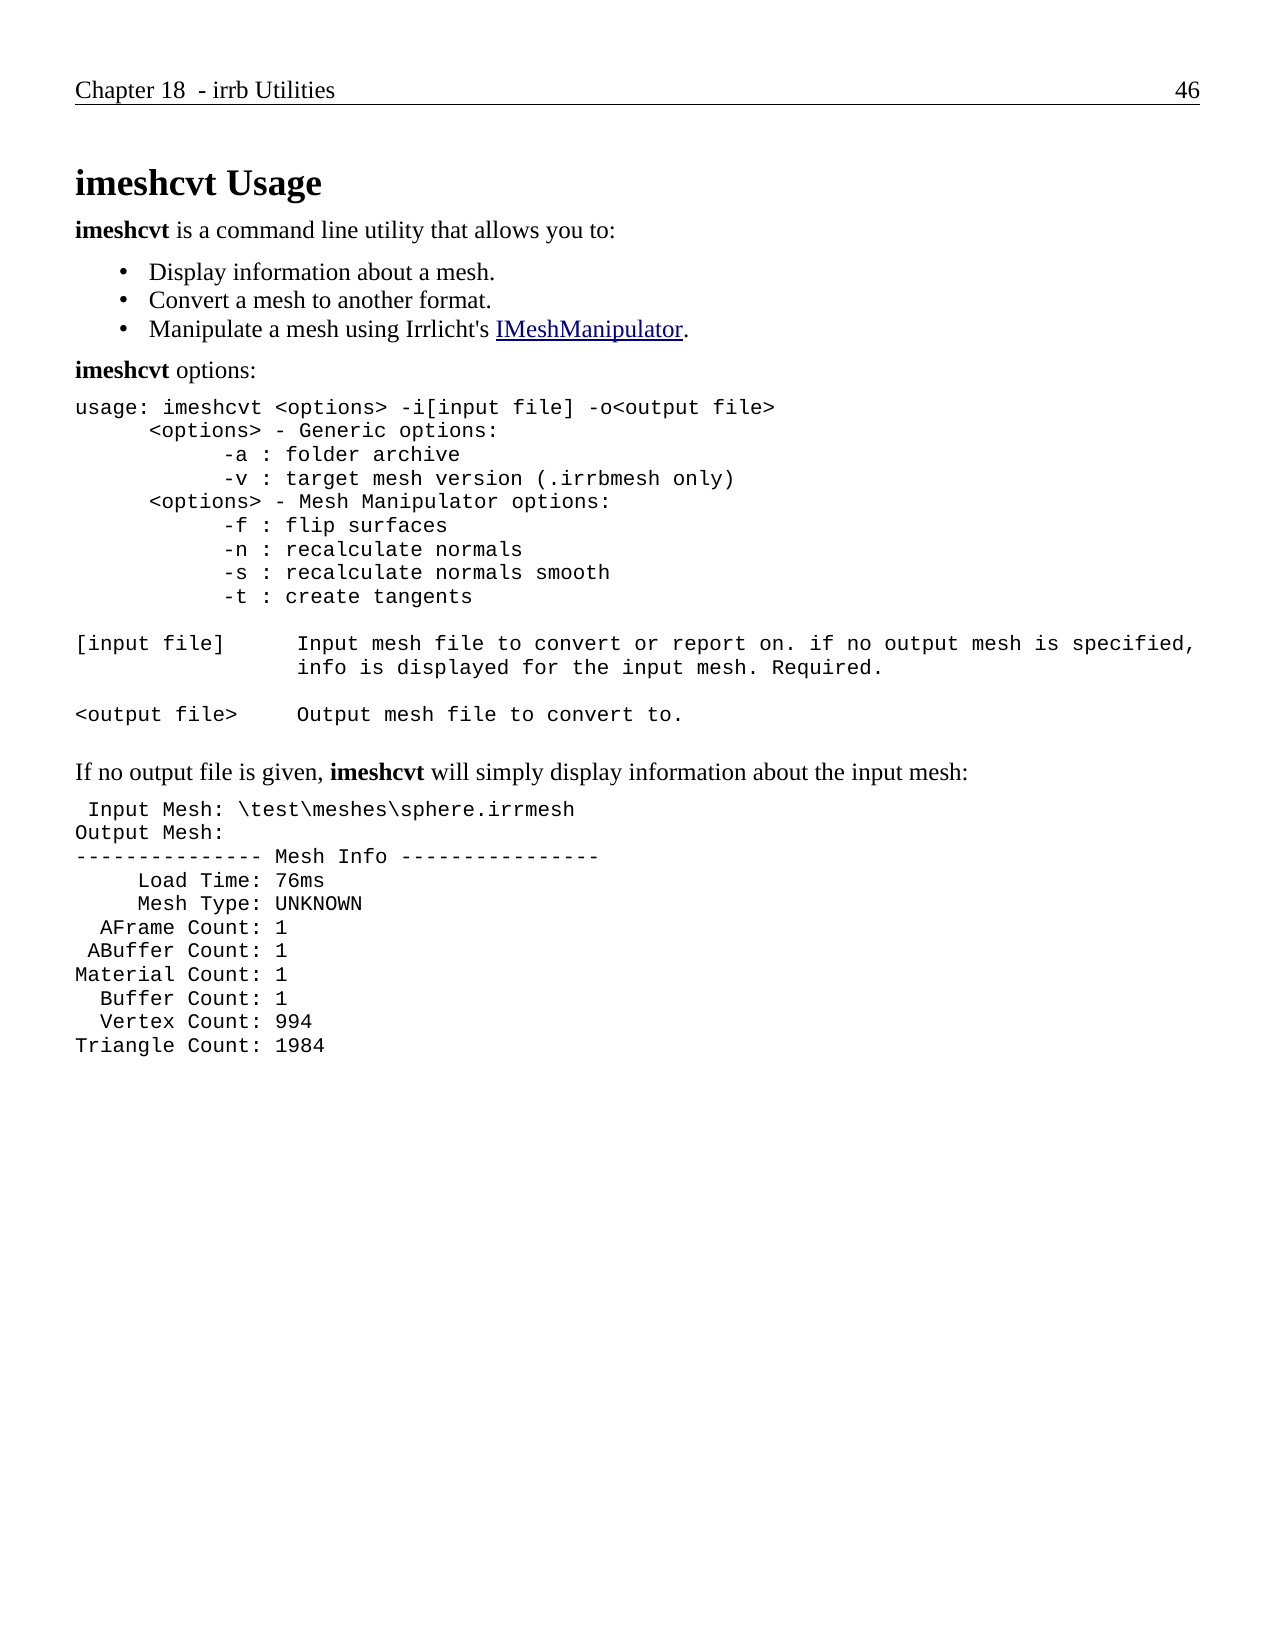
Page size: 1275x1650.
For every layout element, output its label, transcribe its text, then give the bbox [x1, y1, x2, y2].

text -f : flip surfaces [75, 515, 1200, 539]
text ABuffer Count: 1 [75, 941, 1200, 964]
text AFrame Count: 1 [75, 917, 1200, 941]
text -n : recalculate normals [75, 539, 1200, 562]
text Buffer Count: 1 [75, 988, 1200, 1011]
text [input file] Input mesh file to convert or report on. if no output mesh is specified, info is displayed for the input mesh. Required. [75, 633, 1200, 681]
text -a : folder archive [75, 444, 1200, 468]
text imeshcvt is a command line utility that allows you to: [75, 216, 1200, 244]
text imeshcvt options: [75, 356, 1200, 384]
text If no output file is given, imeshcvt will simply display information about the input mesh: [75, 757, 1200, 786]
text <options> - Mesh Manipulator options: [75, 491, 1200, 515]
text -s : recalculate normals smooth [75, 562, 1200, 586]
text <options> - Generic options: [75, 421, 1200, 444]
text Output Mesh: [75, 822, 1200, 846]
text <output file> Output mesh file to convert to. [75, 704, 1200, 728]
text -t : create tangents [75, 586, 1200, 610]
subtitle imeshcvt Usage [75, 160, 1200, 203]
text -v : target mesh version (.irrbmesh only) [75, 468, 1200, 491]
text Load Time: 76ms [75, 869, 1200, 893]
list Convert a mesh to another format. [119, 286, 1200, 314]
text Mesh Type: UNKNOWN [75, 893, 1200, 917]
text --------------- Mesh Info ---------------- [75, 846, 1200, 869]
list Manipulate a mesh using Irrlicht's IMeshManipulator. [119, 314, 1200, 343]
text usage: imeshcvt <options> -i[input file] -o<output file> [75, 397, 1200, 421]
text Input Mesh: \test\meshes\sphere.irrmesh [75, 799, 1200, 822]
text Material Count: 1 [75, 964, 1200, 988]
text Triangle Count: 1984 [75, 1035, 1200, 1059]
list Display information about a mesh. [119, 257, 1200, 286]
text Vertex Count: 994 [75, 1011, 1200, 1035]
